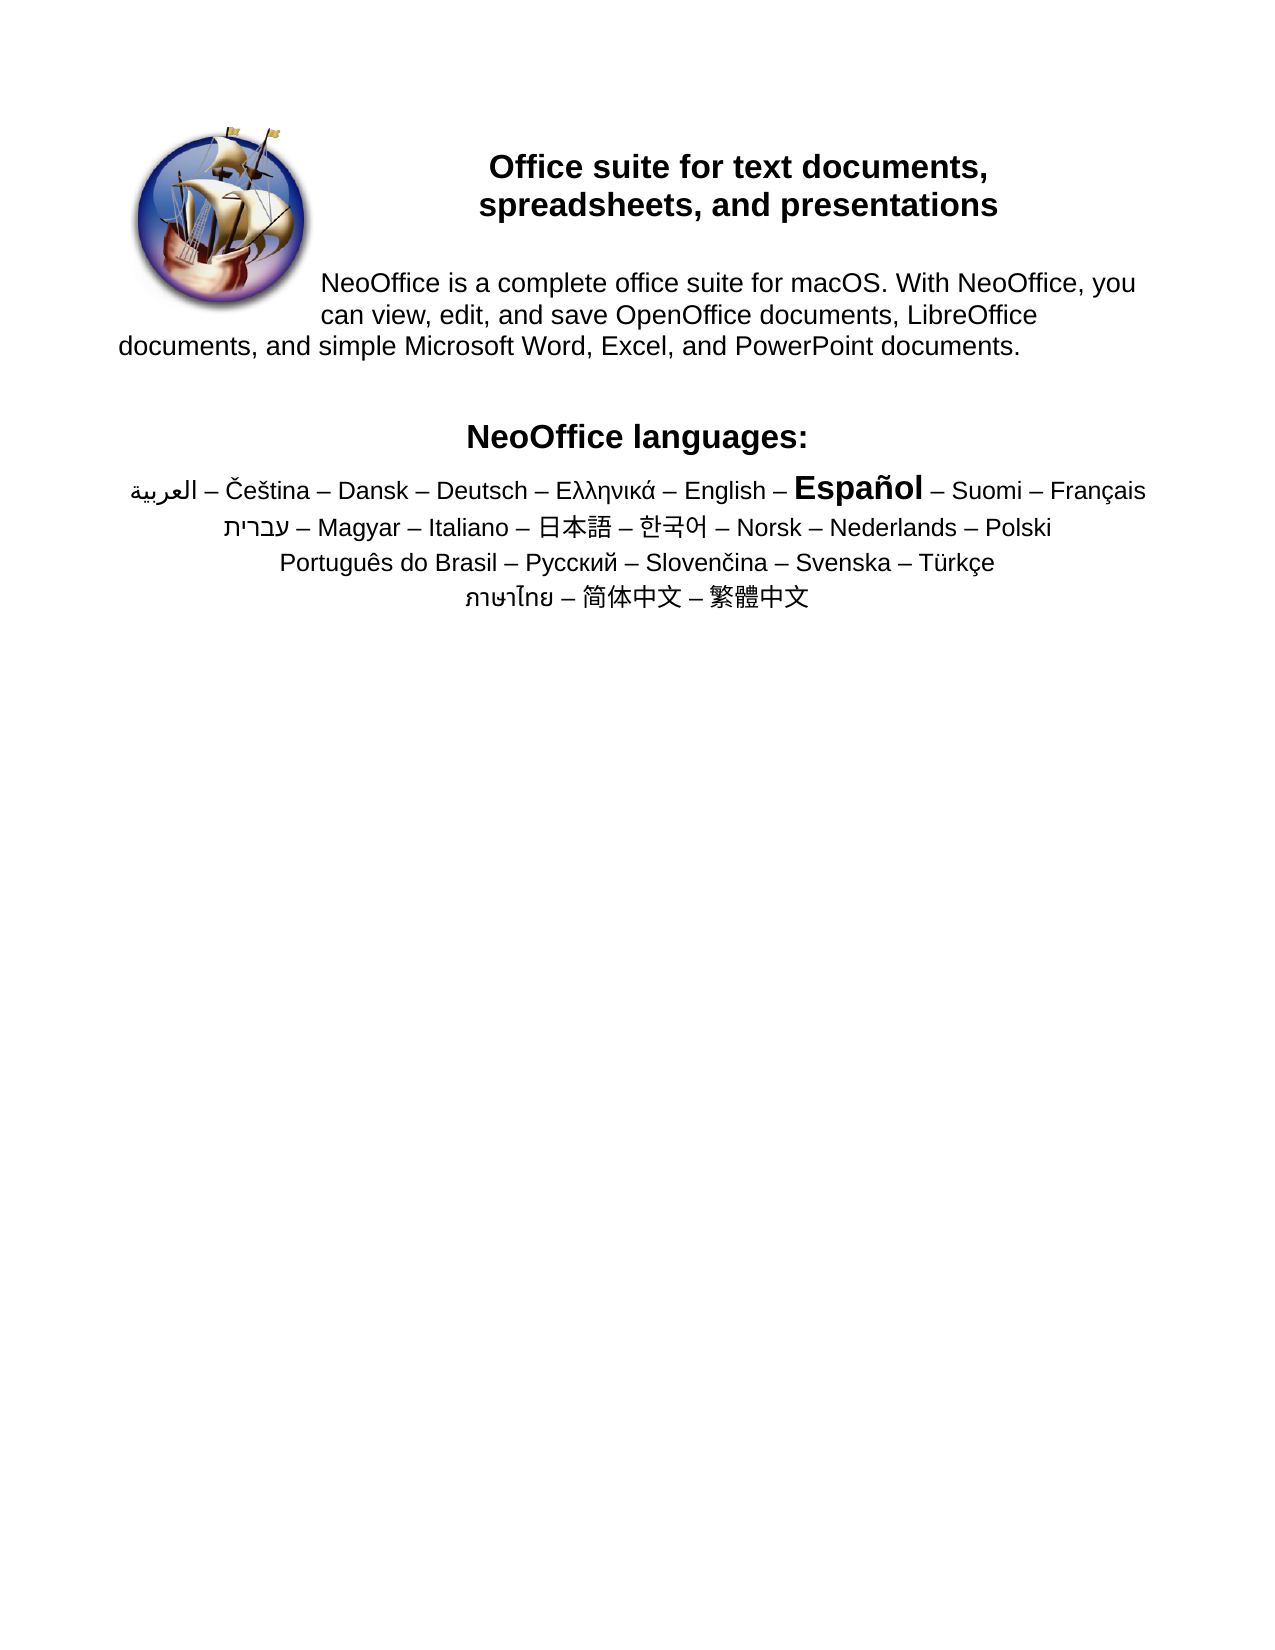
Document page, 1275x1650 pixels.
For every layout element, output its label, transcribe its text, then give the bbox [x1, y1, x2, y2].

text Português do Brasil – Pусский – Slovenčina – Svenska – Türkçe [118, 548, 1157, 576]
text NeoOffice languages: [118, 417, 1157, 456]
text spreadsheets, and presentations [321, 185, 1157, 224]
text العربية – Čeština – Dansk – Deutsch – Ελληνικά – English – Español – Suomi – Français [118, 468, 1157, 507]
text ภาษาไทย – 简体中文 – 繁體中文 [118, 582, 1157, 611]
text NeoOffice is a complete office suite for macOS. With NeoOffice, you can view, edit, and save OpenOffice documents, LibreOffice documents, and simple Microsoft Word, Excel, and PowerPoint documents. [118, 267, 1157, 361]
picture [120, 119, 321, 319]
text עברית – Magyar – Italiano – 日本語 – 한국어 – Norsk – Nederlands – Polski [118, 513, 1157, 542]
text Office suite for text documents, [118, 118, 1157, 185]
